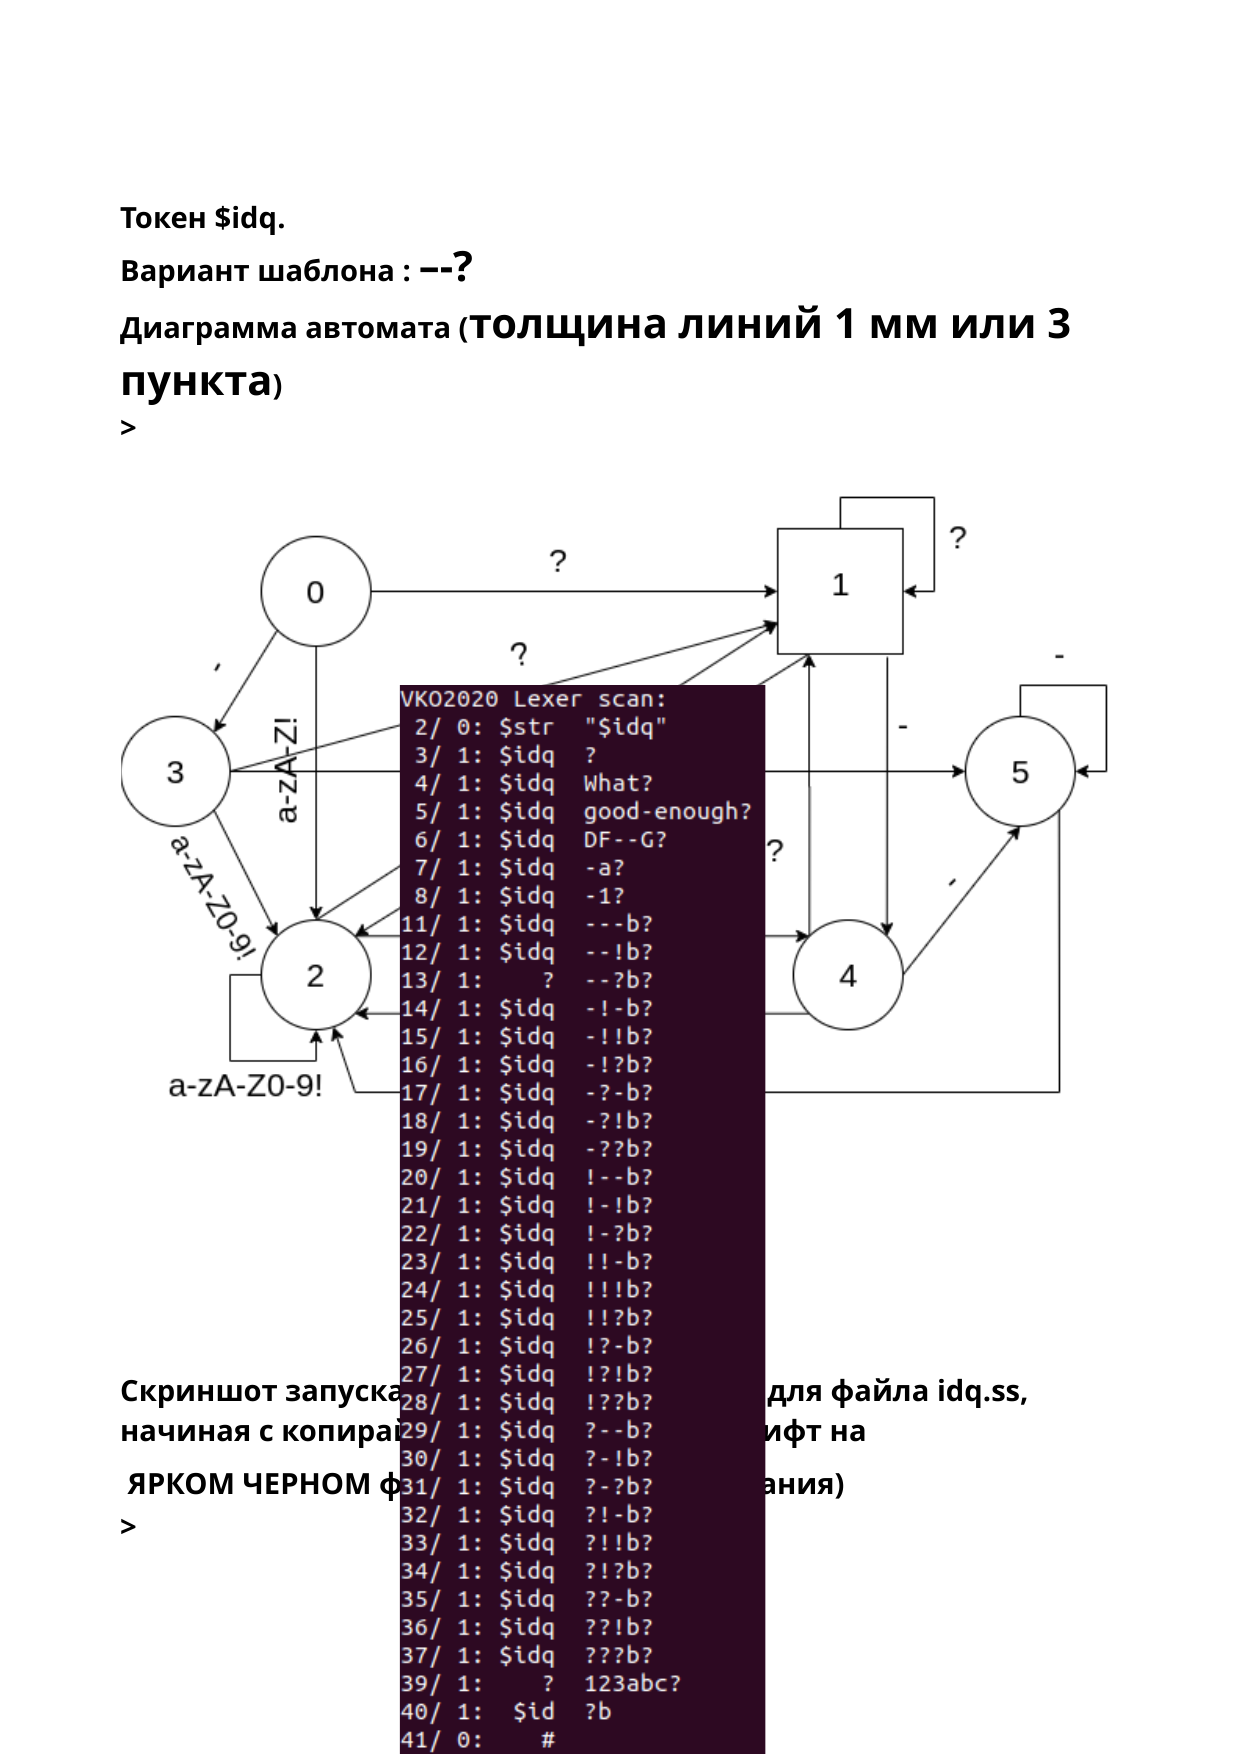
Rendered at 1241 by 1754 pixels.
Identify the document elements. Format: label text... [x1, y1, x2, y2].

text Скриншот запуска программы testlex.cpp для файла idq.ss, начиная с копирайта - xxx2020 (белый шрифт на [120, 1371, 399, 1450]
text > [120, 1507, 399, 1546]
text Скриншот запуска программы testlex.cpp для файла idq.ss, начиная с копирайта - xxx2020 (белый шрифт на [766, 1371, 1120, 1450]
text [766, 1507, 1120, 1546]
text > [120, 407, 1120, 447]
text Вариант шаблона : –-? [120, 237, 1120, 294]
text ЯРКОМ ЧЕРНОМ фоне без масштабирования) [766, 1450, 1120, 1507]
text ЯРКОМ ЧЕРНОМ фоне без масштабирования) [120, 1450, 399, 1507]
text Токен $idq. [120, 197, 1120, 237]
text Диаграмма автомата (толщина линий 1 мм или 3 пункта) [120, 294, 1120, 407]
